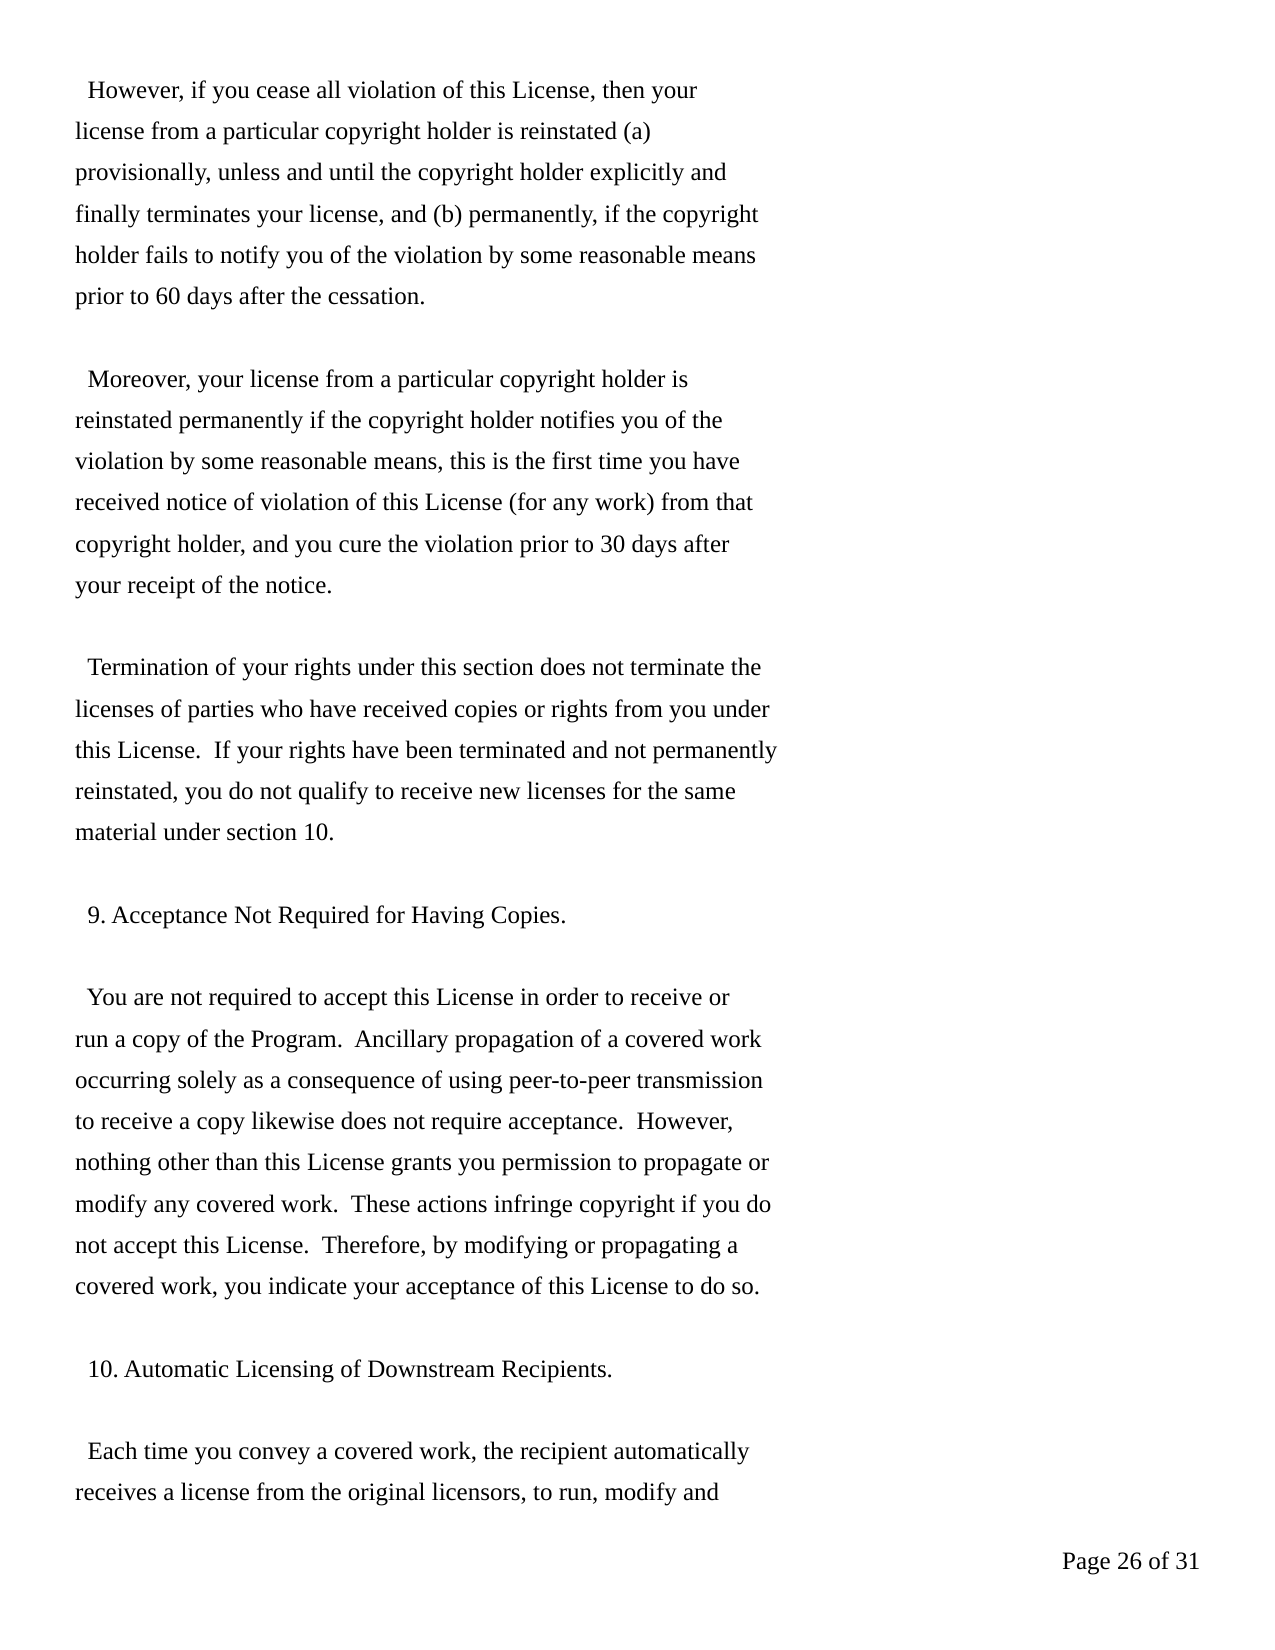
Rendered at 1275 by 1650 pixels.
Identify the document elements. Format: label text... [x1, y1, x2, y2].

text nothing other than this License grants you permission to propagate or [75, 1147, 1200, 1176]
text modify any covered work. These actions infringe copyright if you do [75, 1189, 1200, 1217]
text finally terminates your license, and (b) permanently, if the copyright [75, 199, 1200, 227]
text material under section 10. [75, 817, 1200, 846]
text However, if you cease all violation of this License, then your [75, 75, 1200, 104]
text provisionally, unless and until the copyright holder explicitly and [75, 157, 1200, 186]
text reinstated, you do not qualify to receive new licenses for the same [75, 776, 1200, 805]
text this License. If your rights have been terminated and not permanently [75, 735, 1200, 764]
text You are not required to accept this License in order to receive or [75, 982, 1200, 1011]
text licenses of parties who have received copies or rights from you under [75, 694, 1200, 722]
text to receive a copy likewise does not require acceptance. However, [75, 1106, 1200, 1135]
text Moreover, your license from a particular copyright holder is [75, 364, 1200, 392]
text 10. Automatic Licensing of Downstream Recipients. [75, 1354, 1200, 1382]
text violation by some reasonable means, this is the first time you have [75, 446, 1200, 475]
text your receipt of the notice. [75, 570, 1200, 599]
text run a copy of the Program. Ancillary propagation of a covered work [75, 1024, 1200, 1052]
text received notice of violation of this License (for any work) from that [75, 487, 1200, 516]
text covered work, you indicate your acceptance of this License to do so. [75, 1271, 1200, 1300]
text prior to 60 days after the cessation. [75, 281, 1200, 310]
text copyright holder, and you cure the violation prior to 30 days after [75, 529, 1200, 557]
text holder fails to notify you of the violation by some reasonable means [75, 240, 1200, 269]
text 9. Acceptance Not Required for Having Copies. [75, 900, 1200, 929]
text not accept this License. Therefore, by modifying or propagating a [75, 1230, 1200, 1259]
text Termination of your rights under this section does not terminate the [75, 652, 1200, 681]
text receives a license from the original licensors, to run, modify and [75, 1477, 1200, 1506]
text occurring solely as a consequence of using peer-to-peer transmission [75, 1065, 1200, 1094]
text reinstated permanently if the copyright holder notifies you of the [75, 405, 1200, 434]
text license from a particular copyright holder is reinstated (a) [75, 116, 1200, 145]
text Each time you convey a covered work, the recipient automatically [75, 1436, 1200, 1465]
